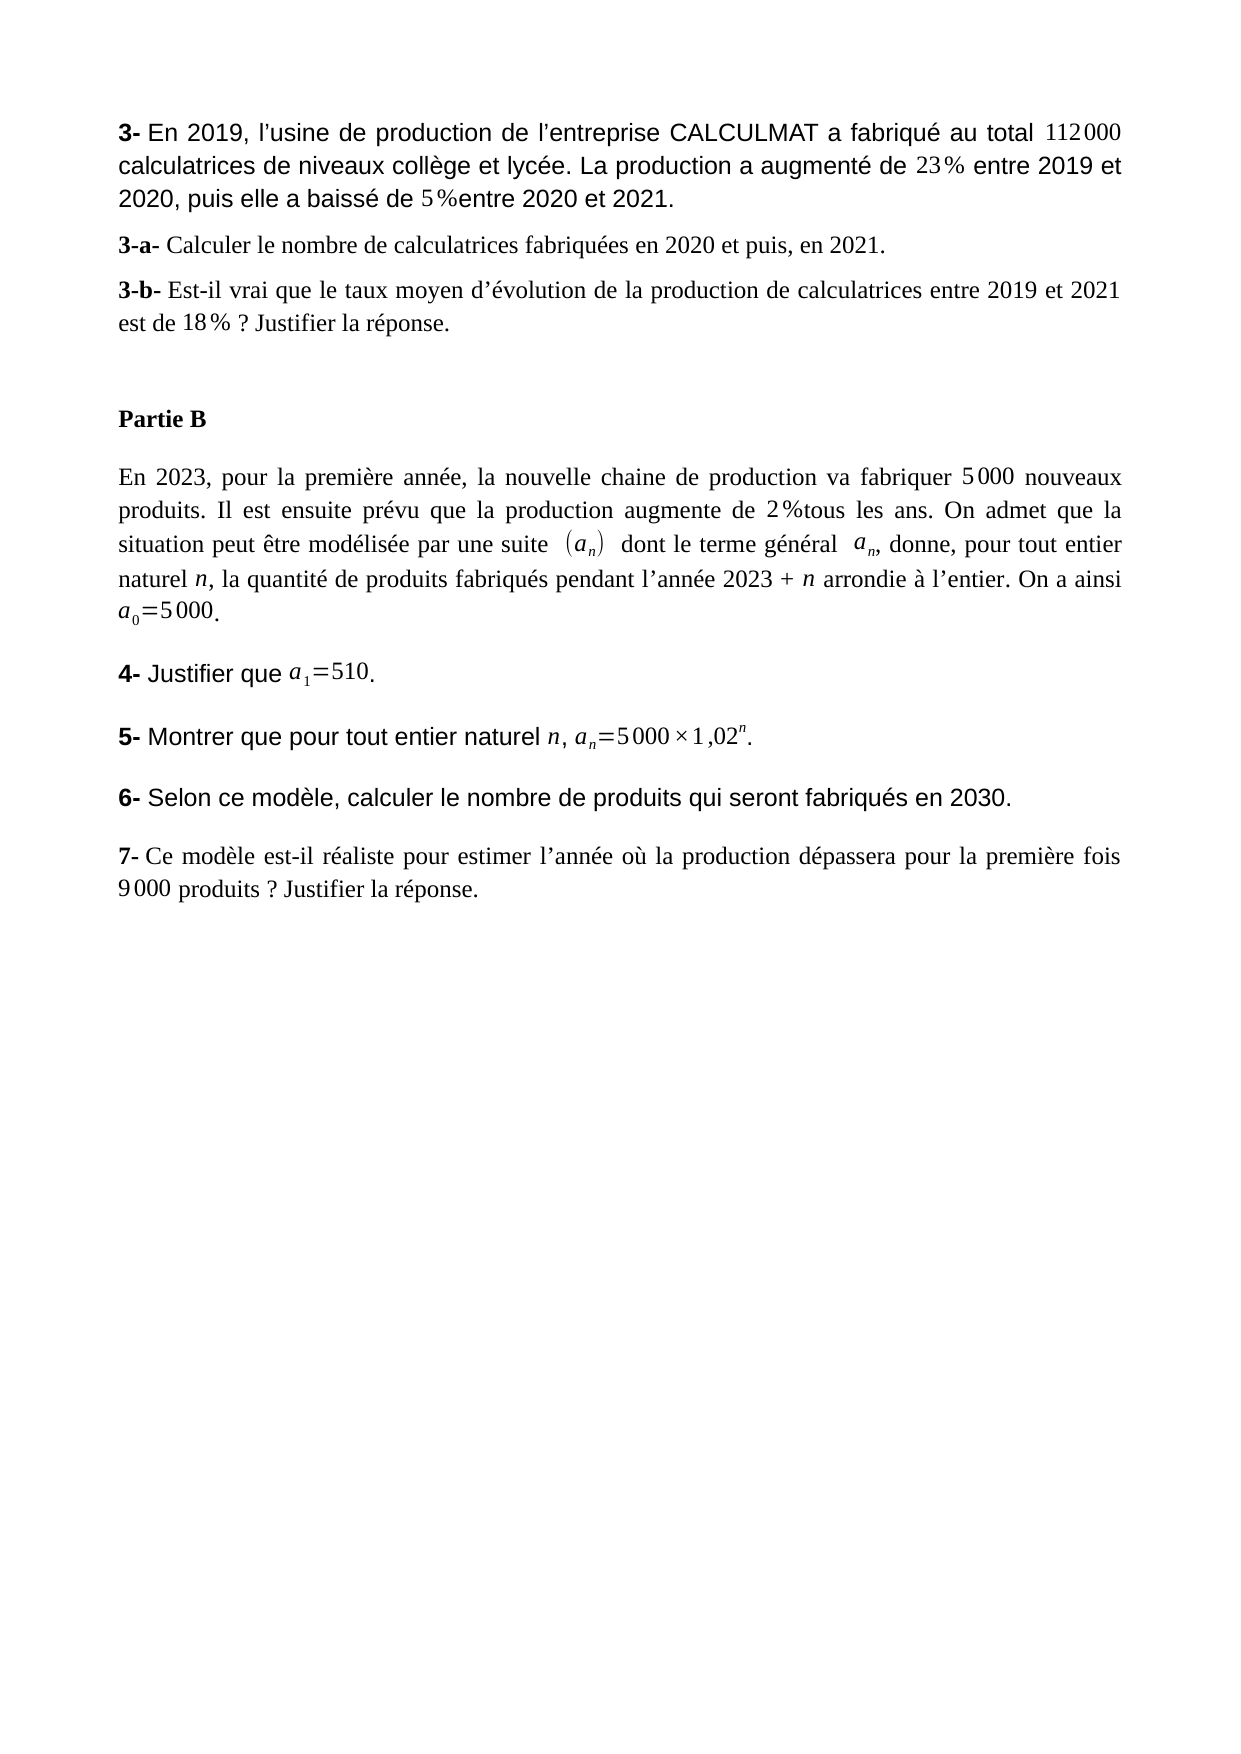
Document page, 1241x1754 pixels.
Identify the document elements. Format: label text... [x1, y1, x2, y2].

list 4- Justifier que . [118, 658, 1122, 689]
text En 2023, pour la première année, la nouvelle chaine de production va fabriquer nouveaux produits. Il est ensuite prévu que la production augmente de tous les ans. On admet que la situation peut être modélisée par une suite dont le terme général , donne, pour tout entier naturel , la quantité de produits fabriqués pendant l’année 2023 + arrondie à l’entier. On a ainsi . [118, 462, 1122, 628]
list 5- Montrer que pour tout entier naturel , . [118, 718, 1122, 753]
text 3-b- Est-il vrai que le taux moyen d’évolution de la production de calculatrices entre 2019 et 2021 est de ? Justifier la réponse. [118, 275, 1122, 337]
text 3-a- Calculer le nombre de calculatrices fabriquées en 2020 et puis, en 2021. [118, 230, 1122, 258]
text 7- Ce modèle est-il réaliste pour estimer l’année où la production dépassera pour la première fois produits ? Justifier la réponse. [118, 841, 1122, 903]
list 6- Selon ce modèle, calculer le nombre de produits qui seront fabriqués en 2030. [118, 783, 1122, 812]
text Partie B [118, 404, 1122, 432]
list 3- En 2019, l’usine de production de l’entreprise CALCULMAT a fabriqué au total calculatrices de niveaux collège et lycée. La production a augmenté de entre 2019 et 2020, puis elle a baissé de entre 2020 et 2021. [118, 118, 1122, 213]
